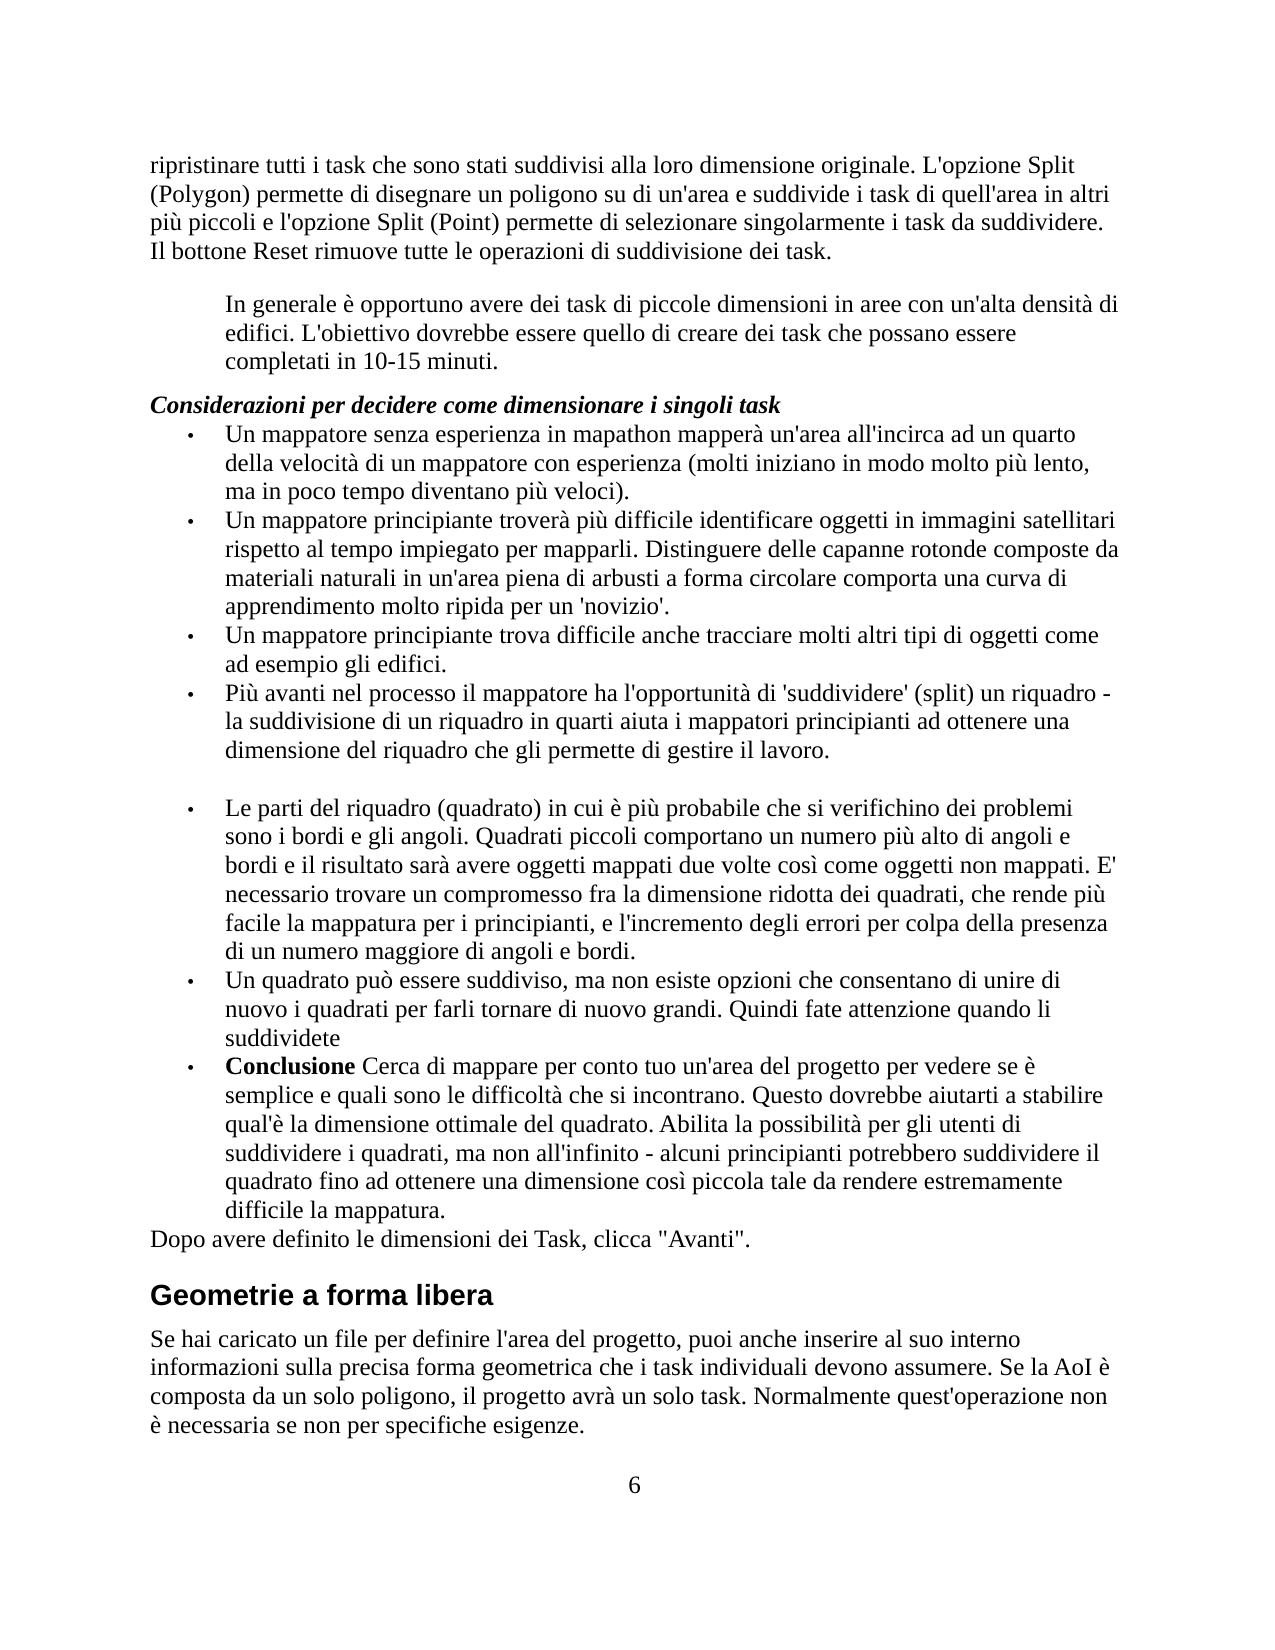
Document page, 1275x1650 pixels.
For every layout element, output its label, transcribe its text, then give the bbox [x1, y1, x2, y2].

text Dopo avere definito le dimensioni dei Task, clicca "Avanti". [150, 1224, 1125, 1253]
text ripristinare tutti i task che sono stati suddivisi alla loro dimensione originale. L'opzione Split (Polygon) permette di disegnare un poligono su di un'area e suddivide i task di quell'area in altri più piccoli e l'opzione Split (Point) permette di selezionare singolarmente i task da suddividere. Il bottone Reset rimuove tutte le operazioni di suddivisione dei task. [150, 150, 1125, 265]
list Un mappatore senza esperienza in mapathon mapperà un'area all'incirca ad un quarto della velocità di un mappatore con esperienza (molti iniziano in modo molto più lento, ma in poco tempo diventano più veloci). [187, 419, 1125, 505]
subtitle Geometrie a forma libera [150, 1278, 1125, 1311]
list Conclusione Cerca di mappare per conto tuo un'area del progetto per vedere se è semplice e quali sono le difficoltà che si incontrano. Questo dovrebbe aiutarti a stabilire qual'è la dimensione ottimale del quadrato. Abilita la possibilità per gli utenti di suddividere i quadrati, ma non all'infinito - alcuni principianti potrebbero suddividere il quadrato fino ad ottenere una dimensione così piccola tale da rendere estremamente difficile la mappatura. [187, 1051, 1125, 1224]
text In generale è opportuno avere dei task di piccole dimensioni in aree con un'alta densità di edifici. L'obiettivo dovrebbe essere quello di creare dei task che possano essere completati in 10-15 minuti. [225, 289, 1125, 375]
list Un quadrato può essere suddiviso, ma non esiste opzioni che consentano di unire di nuovo i quadrati per farli tornare di nuovo grandi. Quindi fate attenzione quando li suddividete [187, 965, 1125, 1051]
list Le parti del riquadro (quadrato) in cui è più probabile che si verifichino dei problemi sono i bordi e gli angoli. Quadrati piccoli comportano un numero più alto di angoli e bordi e il risultato sarà avere oggetti mappati due volte così come oggetti non mappati. E' necessario trovare un compromesso fra la dimensione ridotta dei quadrati, che rende più facile la mappatura per i principianti, e l'incremento degli errori per colpa della presenza di un numero maggiore di angoli e bordi. [187, 793, 1125, 965]
list Un mappatore principiante troverà più difficile identificare oggetti in immagini satellitari rispetto al tempo impiegato per mapparli. Distinguere delle capanne rotonde composte da materiali naturali in un'area piena di arbusti a forma circolare comporta una curva di apprendimento molto ripida per un 'novizio'. [187, 505, 1125, 620]
text Considerazioni per decidere come dimensionare i singoli task [150, 390, 1125, 419]
list Più avanti nel processo il mappatore ha l'opportunità di 'suddividere' (split) un riquadro - la suddivisione di un riquadro in quarti aiuta i mappatori principianti ad ottenere una dimensione del riquadro che gli permette di gestire il lavoro. [187, 678, 1125, 793]
list Un mappatore principiante trova difficile anche tracciare molti altri tipi di oggetti come ad esempio gli edifici. [187, 620, 1125, 678]
text Se hai caricato un file per definire l'area del progetto, puoi anche inserire al suo interno informazioni sulla precisa forma geometrica che i task individuali devono assumere. Se la AoI è composta da un solo poligono, il progetto avrà un solo task. Normalmente quest'operazione non è necessaria se non per specifiche esigenze. [150, 1324, 1125, 1439]
